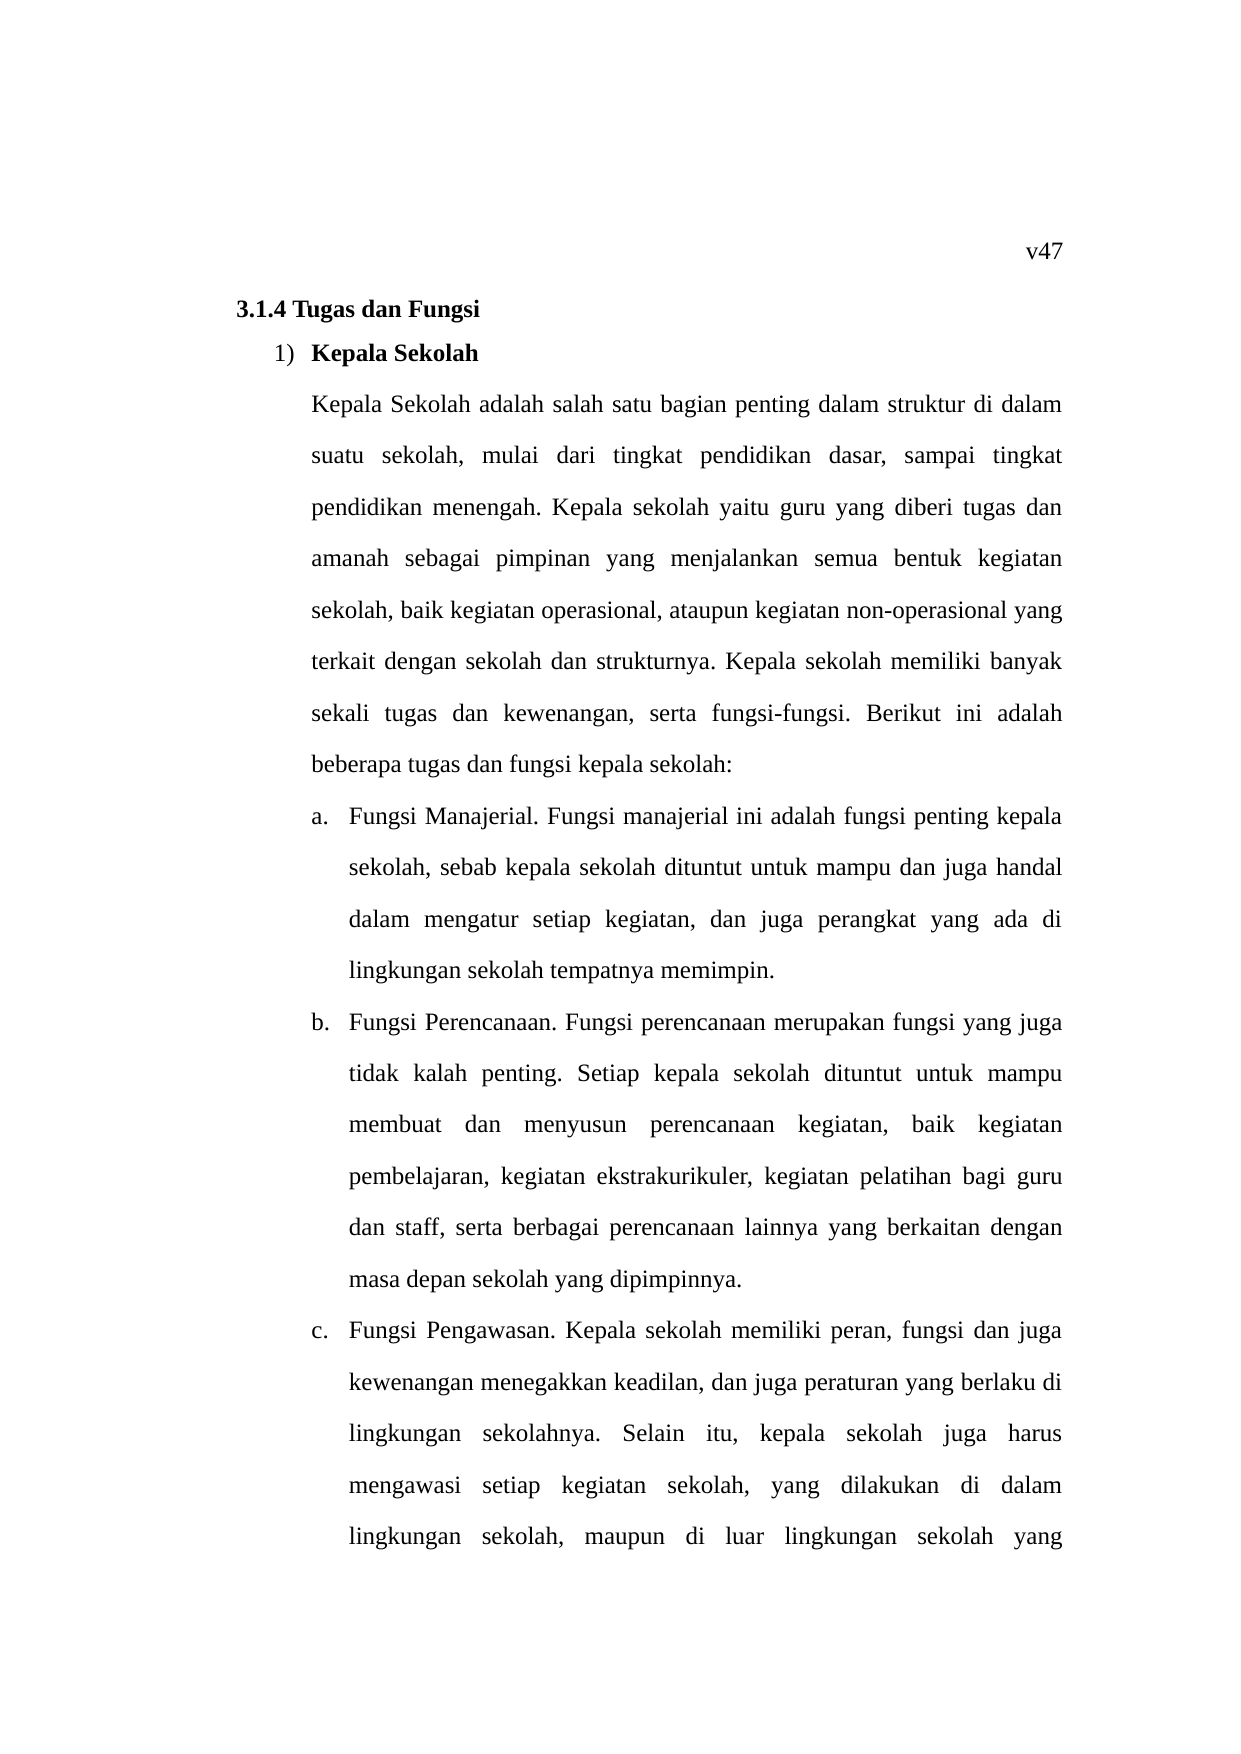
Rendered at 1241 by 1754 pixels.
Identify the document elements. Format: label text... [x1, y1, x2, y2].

list Fungsi Manajerial. Fungsi manajerial ini adalah fungsi penting kepala sekolah, sebab kepala sekolah dituntut untuk mampu dan juga handal dalam mengatur setiap kegiatan, dan juga perangkat yang ada di lingkungan sekolah tempatnya memimpin. [311, 801, 1063, 984]
list Fungsi Perencanaan. Fungsi perencanaan merupakan fungsi yang juga tidak kalah penting. Setiap kepala sekolah dituntut untuk mampu membuat dan menyusun perencanaan kegiatan, baik kegiatan pembelajaran, kegiatan ekstrakurikuler, kegiatan pelatihan bagi guru dan staff, serta berbagai perencanaan lainnya yang berkaitan dengan masa depan sekolah yang dipimpinnya. [311, 1007, 1063, 1293]
list Kepala Sekolah [274, 338, 1063, 366]
list Kepala Sekolah adalah salah satu bagian penting dalam struktur di dalam suatu sekolah, mulai dari tingkat pendidikan dasar, sampai tingkat pendidikan menengah. Kepala sekolah yaitu guru yang diberi tugas dan amanah sebagai pimpinan yang menjalankan semua bentuk kegiatan sekolah, baik kegiatan operasional, ataupun kegiatan non-operasional yang terkait dengan sekolah dan strukturnya. Kepala sekolah memiliki banyak sekali tugas dan kewenangan, serta fungsi-fungsi. Berikut ini adalah beberapa tugas dan fungsi kepala sekolah: [274, 389, 1063, 778]
subtitle 3.1.4 Tugas dan Fungsi [236, 294, 1063, 323]
list Fungsi Pengawasan. Kepala sekolah memiliki peran, fungsi dan juga kewenangan menegakkan keadilan, dan juga peraturan yang berlaku di lingkungan sekolahnya. Selain itu, kepala sekolah juga harus mengawasi setiap kegiatan sekolah, yang dilakukan di dalam lingkungan sekolah, maupun di luar lingkungan sekolah yang [311, 1315, 1063, 1550]
